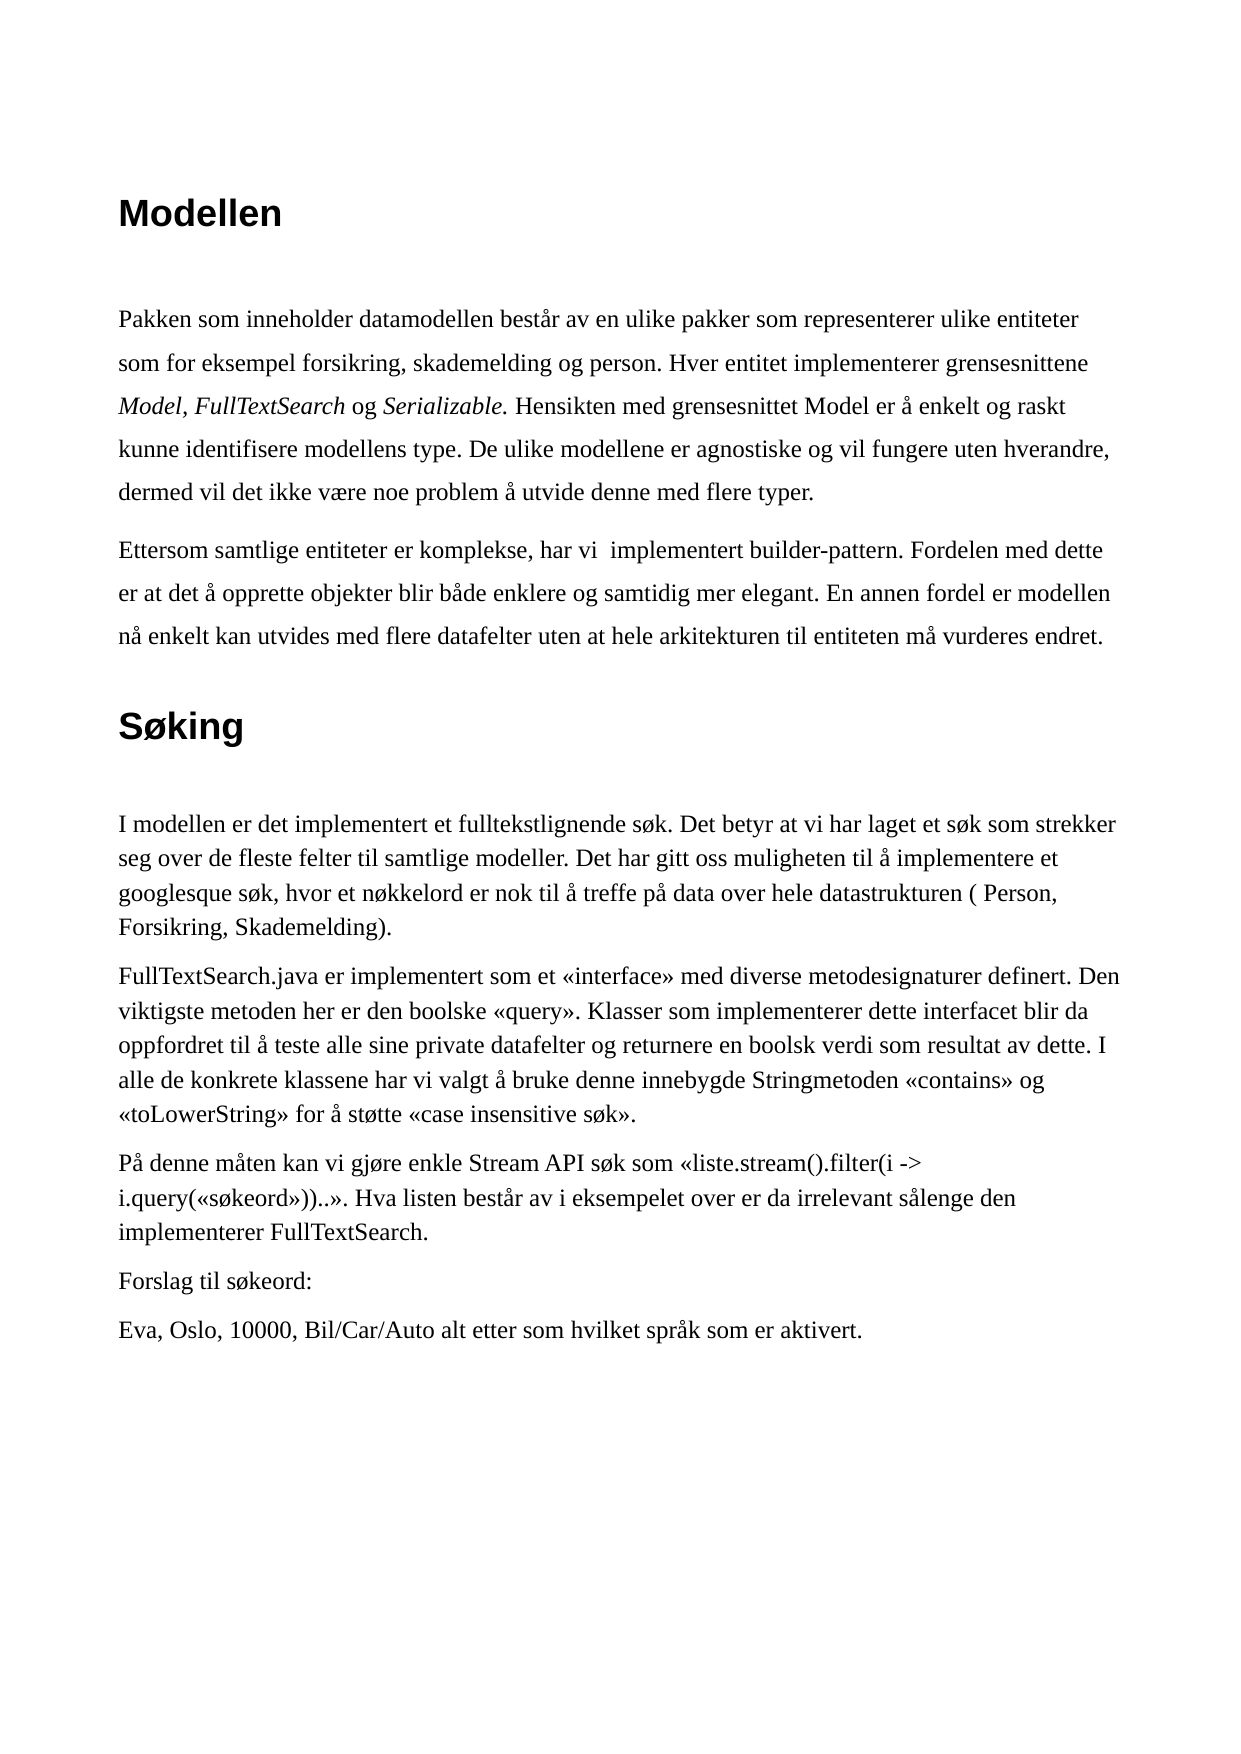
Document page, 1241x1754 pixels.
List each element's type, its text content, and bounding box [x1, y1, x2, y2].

subtitle Søking [118, 704, 1122, 747]
subtitle Modellen [118, 191, 1122, 234]
text FullTextSearch.java er implementert som et «interface» med diverse metodesignaturer definert. Den viktigste metoden her er den boolske «query». Klasser som implementerer dette interfacet blir da oppfordret til å teste alle sine private datafelter og returnere en boolsk verdi som resultat av dette. I alle de konkrete klassene har vi valgt å bruke denne innebygde Stringmetoden «contains» og «toLowerString» for å støtte «case insensitive søk». [118, 961, 1122, 1128]
text Pakken som inneholder datamodellen består av en ulike pakker som representerer ulike entiteter som for eksempel forsikring, skademelding og person. Hver entitet implementerer grensesnittene Model, FullTextSearch og Serializable. Hensikten med grensesnittet Model er å enkelt og raskt kunne identifisere modellens type. De ulike modellene er agnostiske og vil fungere uten hverandre, dermed vil det ikke være noe problem å utvide denne med flere typer. [118, 304, 1122, 506]
text Eva, Oslo, 10000, Bil/Car/Auto alt etter som hvilket språk som er aktivert. [118, 1316, 1122, 1344]
text På denne måten kan vi gjøre enkle Stream API søk som «liste.stream().filter(i -> i.query(«søkeord»))..». Hva listen består av i eksempelet over er da irrelevant sålenge den implementerer FullTextSearch. [118, 1148, 1122, 1246]
text Ettersom samtlige entiteter er komplekse, har vi implementert builder-pattern. Fordelen med dette er at det å opprette objekter blir både enklere og samtidig mer elegant. En annen fordel er modellen nå enkelt kan utvides med flere datafelter uten at hele arkitekturen til entiteten må vurderes endret. [118, 535, 1122, 650]
text I modellen er det implementert et fulltekstlignende søk. Det betyr at vi har laget et søk som strekker seg over de fleste felter til samtlige modeller. Det har gitt oss muligheten til å implementere et googlesque søk, hvor et nøkkelord er nok til å treffe på data over hele datastrukturen ( Person, Forsikring, Skademelding). [118, 809, 1122, 941]
text Forslag til søkeord: [118, 1266, 1122, 1295]
